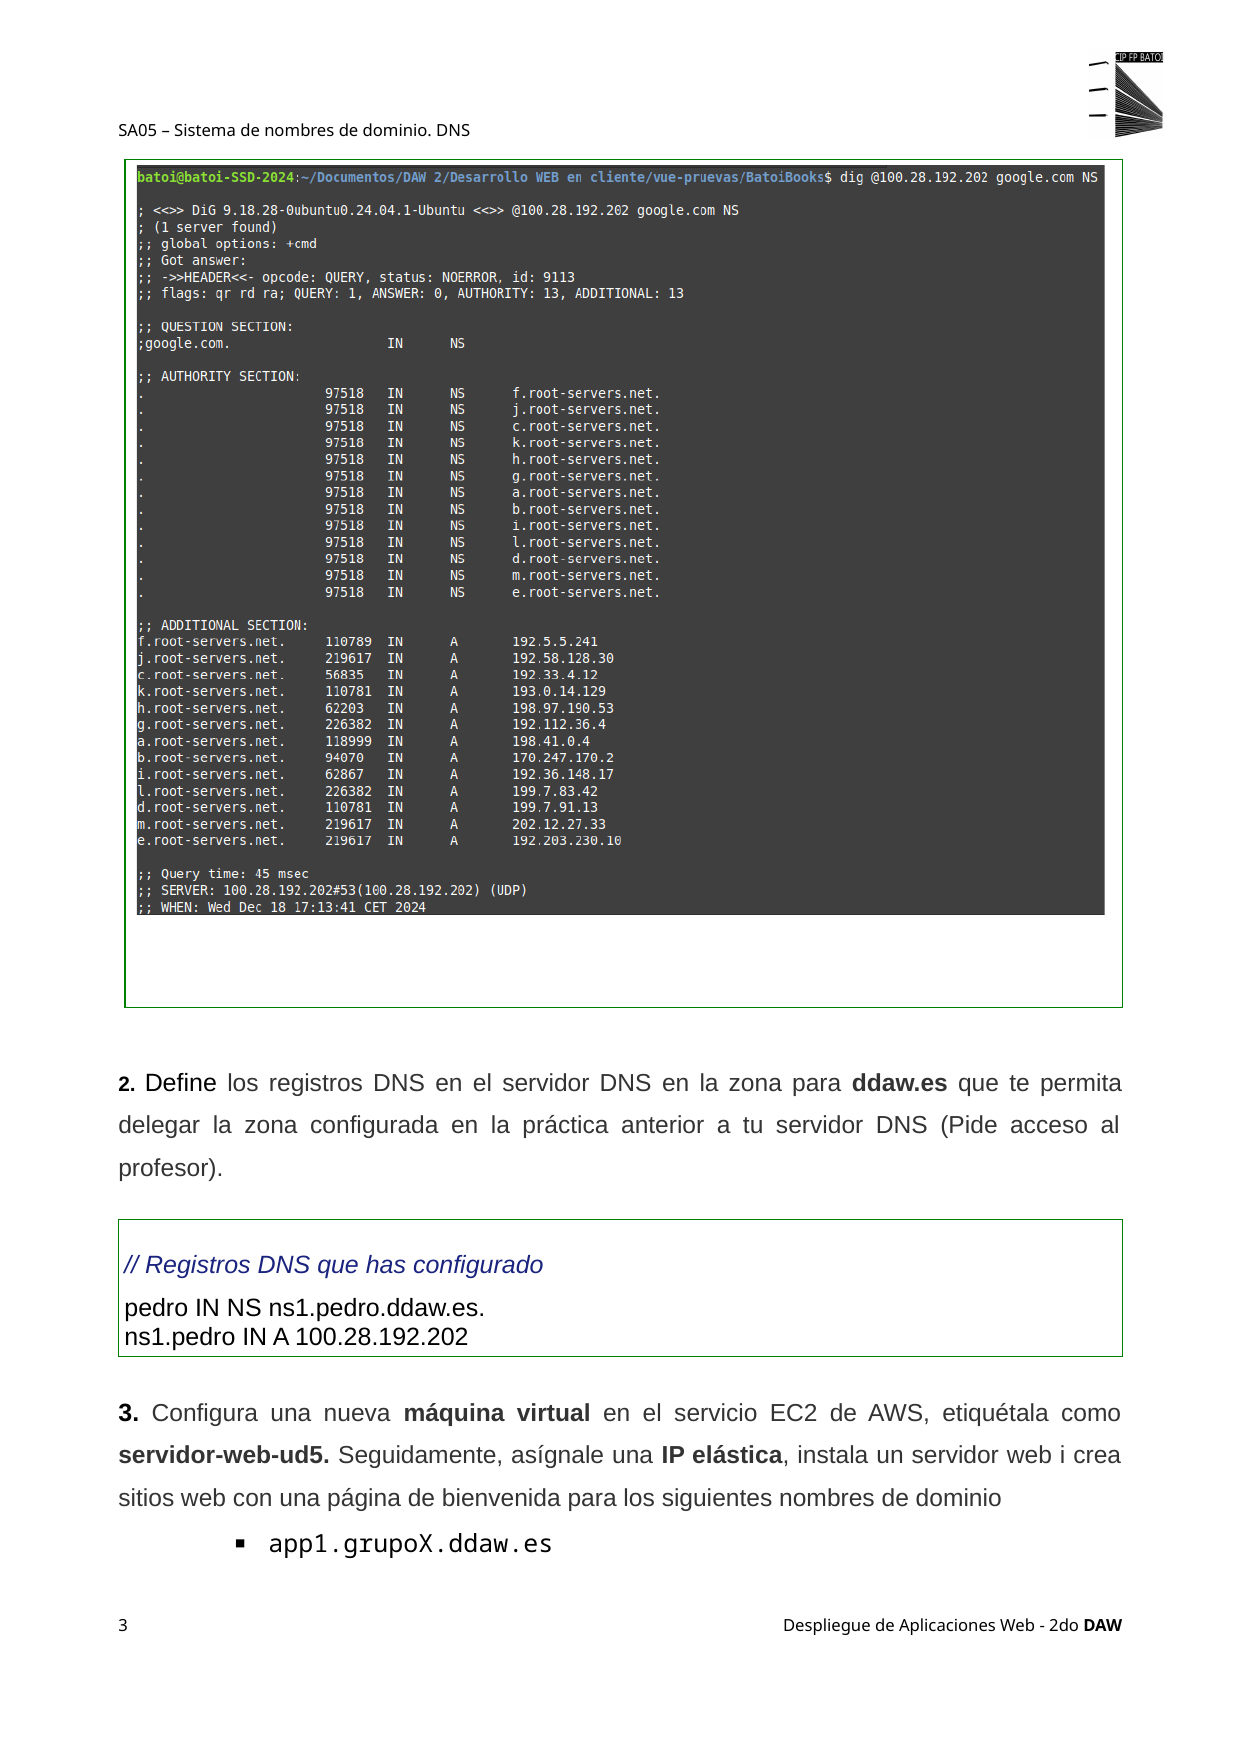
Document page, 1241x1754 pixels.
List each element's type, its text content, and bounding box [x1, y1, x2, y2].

table_header // Registros DNS que has configurado pedro IN NS ns1.pedro.ddaw.es. ns1.pedro IN A 100.28.192.202 [119, 1220, 1122, 1356]
list app1.grupoX.ddaw.es [231, 1526, 1122, 1560]
text 3. Configura una nueva máquina virtual en el servicio EC2 de AWS, etiquétala como servidor-web-ud5. Seguidamente, asígnale una IP elástica, instala un servidor web i crea sitios web con una página de bienvenida para los siguientes nombres de dominio [118, 1398, 1122, 1512]
text 2. Define los registros DNS en el servidor DNS en la zona para ddaw.es que te permita delegar la zona configurada en la práctica anterior a tu servidor DNS (Pide acceso al profesor). [118, 1067, 1122, 1181]
table_header [126, 160, 1122, 1007]
picture [1087, 49, 1165, 140]
picture [136, 165, 1105, 915]
